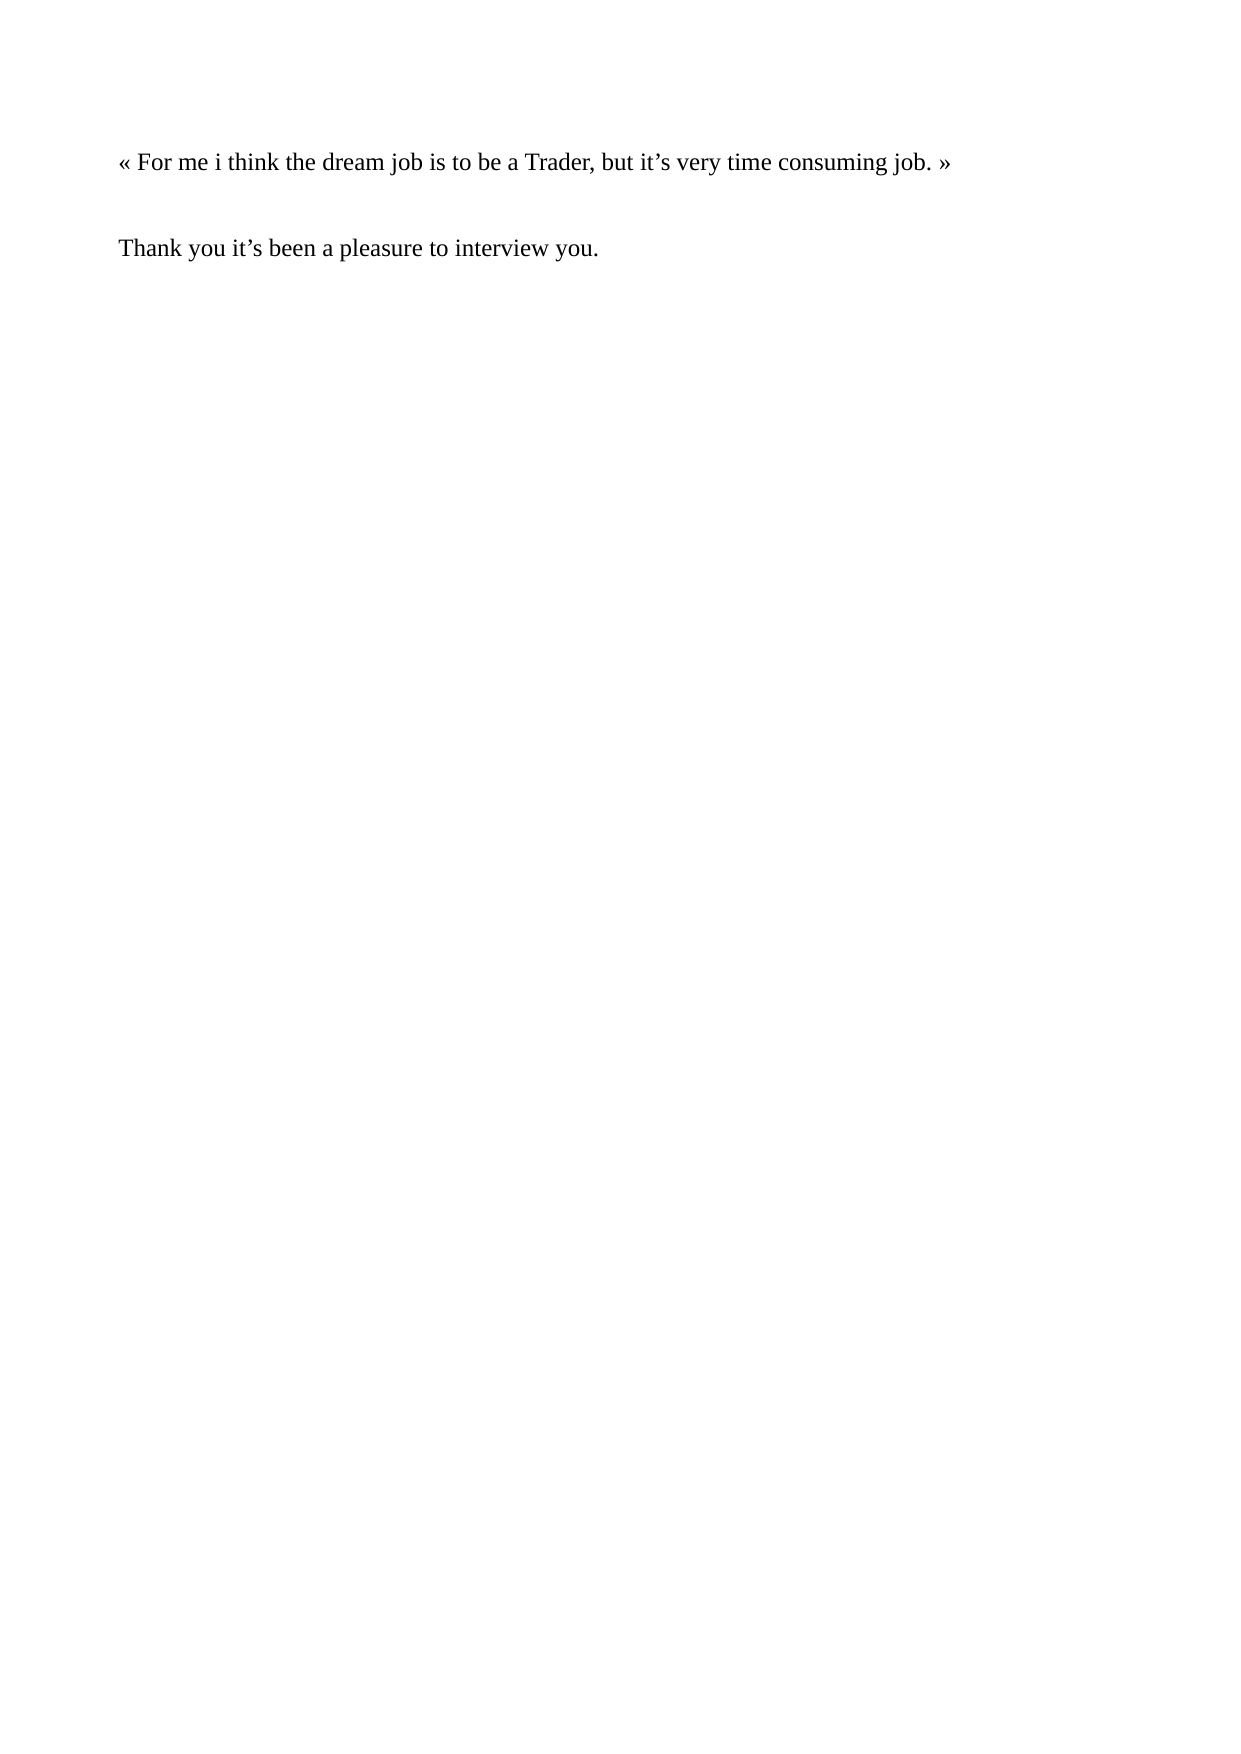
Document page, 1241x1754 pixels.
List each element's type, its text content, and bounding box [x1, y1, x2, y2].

text Thank you it’s been a pleasure to interview you. [118, 233, 1122, 262]
text « For me i think the dream job is to be a Trader, but it’s very time consuming job. » [118, 147, 1122, 176]
